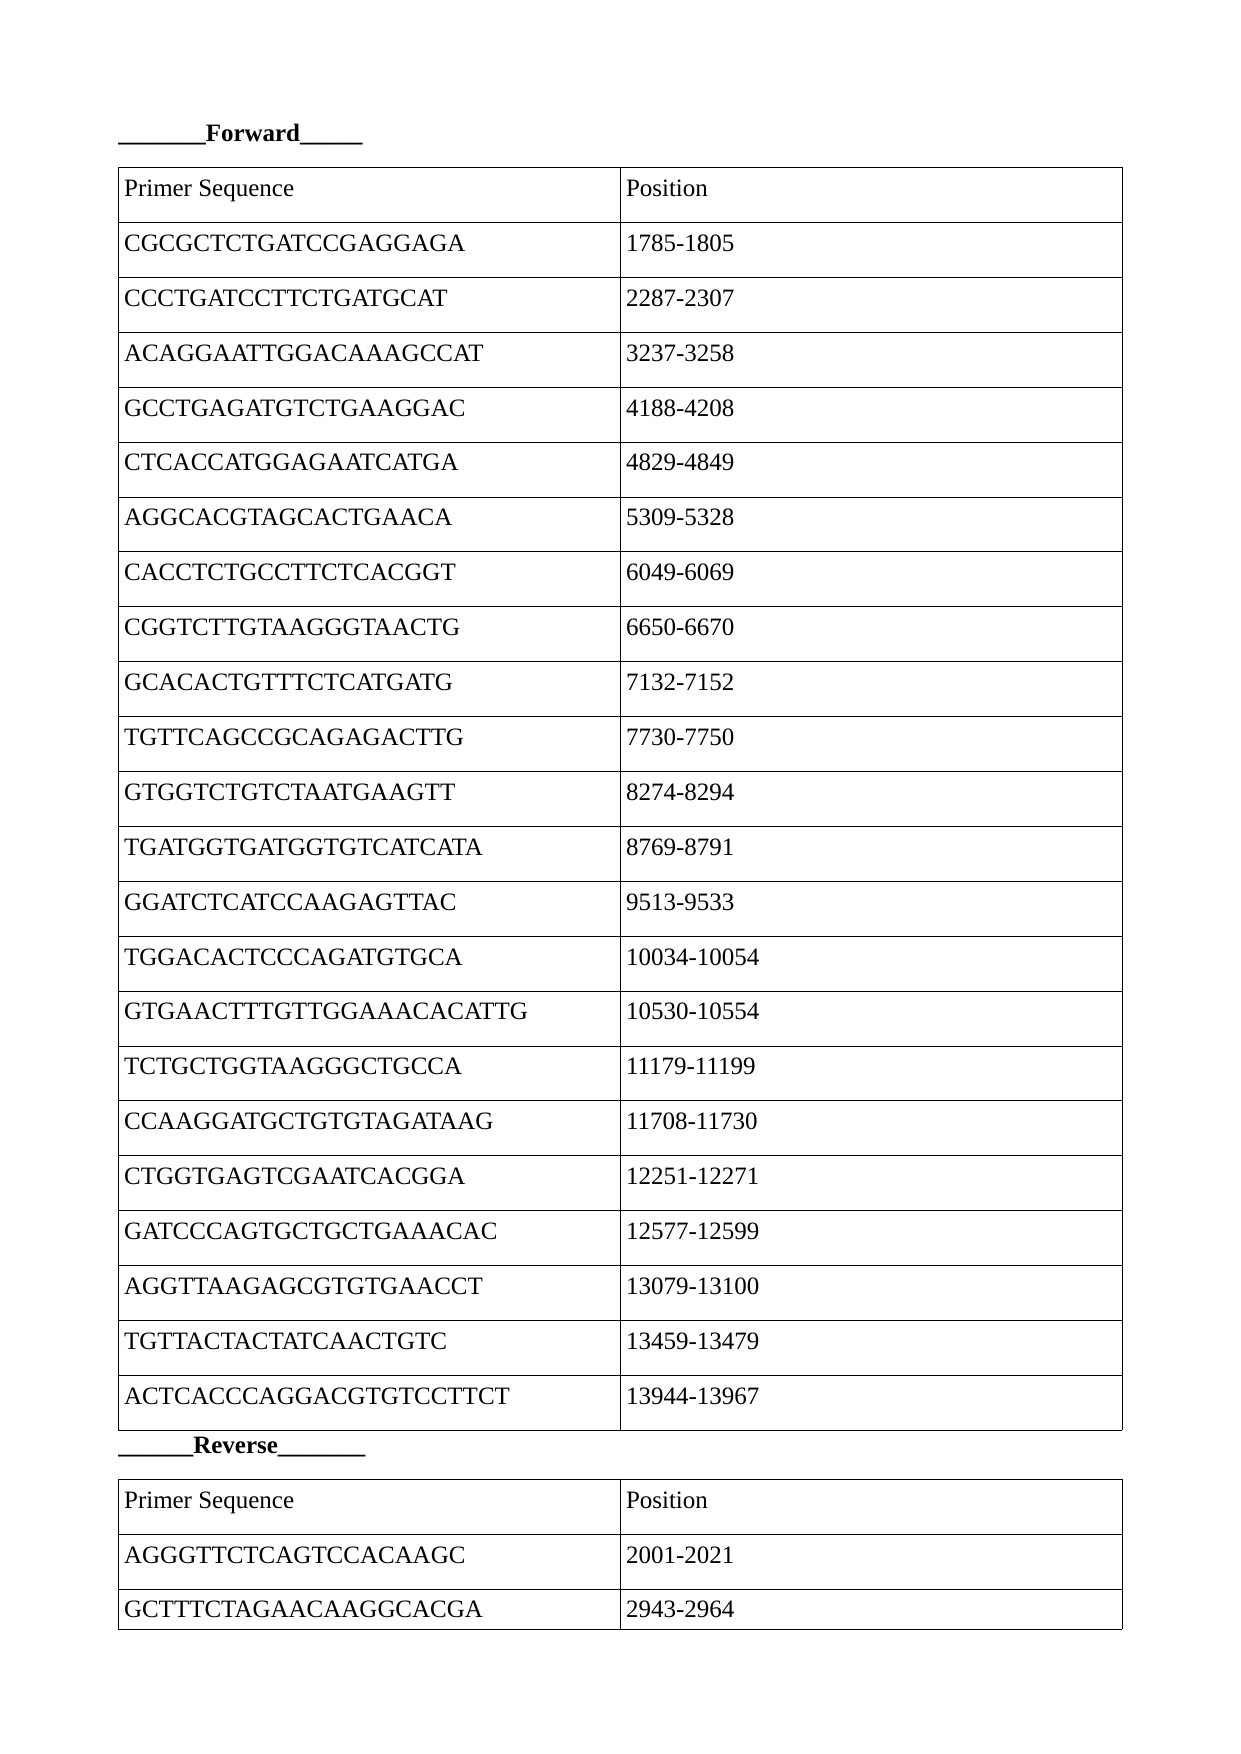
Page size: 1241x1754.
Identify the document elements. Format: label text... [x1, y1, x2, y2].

table_cell 2287-2307 [621, 278, 1122, 332]
table_cell 4188-4208 [621, 388, 1122, 442]
table_cell 10034-10054 [621, 937, 1122, 991]
table_cell 4829-4849 [621, 443, 1122, 497]
table_cell 12251-12271 [621, 1156, 1122, 1210]
table_cell 5309-5328 [621, 498, 1122, 551]
table_cell 13079-13100 [621, 1266, 1122, 1320]
table_cell 7132-7152 [621, 662, 1122, 716]
table_cell CGGTCTTGTAAGGGTAACTG [119, 607, 620, 661]
table_cell 11179-11199 [621, 1047, 1122, 1100]
table_cell 11708-11730 [621, 1101, 1122, 1155]
text ______Reverse_______ [118, 1431, 1122, 1459]
table_cell CCAAGGATGCTGTGTAGATAAG [119, 1101, 620, 1155]
table_cell TGGACACTCCCAGATGTGCA [119, 937, 620, 991]
table_cell CTCACCATGGAGAATCATGA [119, 443, 620, 497]
text _______Forward_____ [118, 118, 1122, 147]
table_cell ACTCACCCAGGACGTGTCCTTCT [119, 1376, 620, 1430]
table_cell GGATCTCATCCAAGAGTTAC [119, 882, 620, 936]
table_cell GCACACTGTTTCTCATGATG [119, 662, 620, 716]
table_header Primer Sequence [119, 1480, 620, 1534]
table_cell 1785-1805 [621, 223, 1122, 277]
table_cell 6650-6670 [621, 607, 1122, 661]
table_cell GTGAACTTTGTTGGAAACACATTG [119, 992, 620, 1046]
table_cell 2001-2021 [621, 1535, 1122, 1589]
table_cell GATCCCAGTGCTGCTGAAACAC [119, 1211, 620, 1265]
table_cell 13459-13479 [621, 1321, 1122, 1375]
table_cell 3237-3258 [621, 333, 1122, 387]
table_cell AGGGTTCTCAGTCCACAAGC [119, 1535, 620, 1589]
table_cell CGCGCTCTGATCCGAGGAGA [119, 223, 620, 277]
table_cell AGGTTAAGAGCGTGTGAACCT [119, 1266, 620, 1320]
table_cell GCTTTCTAGAACAAGGCACGA [119, 1590, 620, 1629]
table_cell 8274-8294 [621, 772, 1122, 826]
table_cell 12577-12599 [621, 1211, 1122, 1265]
table_cell TCTGCTGGTAAGGGCTGCCA [119, 1047, 620, 1100]
table_cell 13944-13967 [621, 1376, 1122, 1430]
table_cell CCCTGATCCTTCTGATGCAT [119, 278, 620, 332]
table_header Position [621, 1480, 1122, 1534]
table_cell TGATGGTGATGGTGTCATCATA [119, 827, 620, 881]
table_cell ACAGGAATTGGACAAAGCCAT [119, 333, 620, 387]
table_cell 8769-8791 [621, 827, 1122, 881]
table_cell GTGGTCTGTCTAATGAAGTT [119, 772, 620, 826]
table_cell TGTTACTACTATCAACTGTC [119, 1321, 620, 1375]
table_cell AGGCACGTAGCACTGAACA [119, 498, 620, 551]
table_cell TGTTCAGCCGCAGAGACTTG [119, 717, 620, 771]
table_cell 7730-7750 [621, 717, 1122, 771]
table_cell 6049-6069 [621, 552, 1122, 606]
table_header Position [621, 168, 1122, 222]
table_cell CTGGTGAGTCGAATCACGGA [119, 1156, 620, 1210]
table_header Primer Sequence [119, 168, 620, 222]
table_cell 10530-10554 [621, 992, 1122, 1046]
table_cell 9513-9533 [621, 882, 1122, 936]
table_cell CACCTCTGCCTTCTCACGGT [119, 552, 620, 606]
table_cell 2943-2964 [621, 1590, 1122, 1629]
table_cell GCCTGAGATGTCTGAAGGAC [119, 388, 620, 442]
